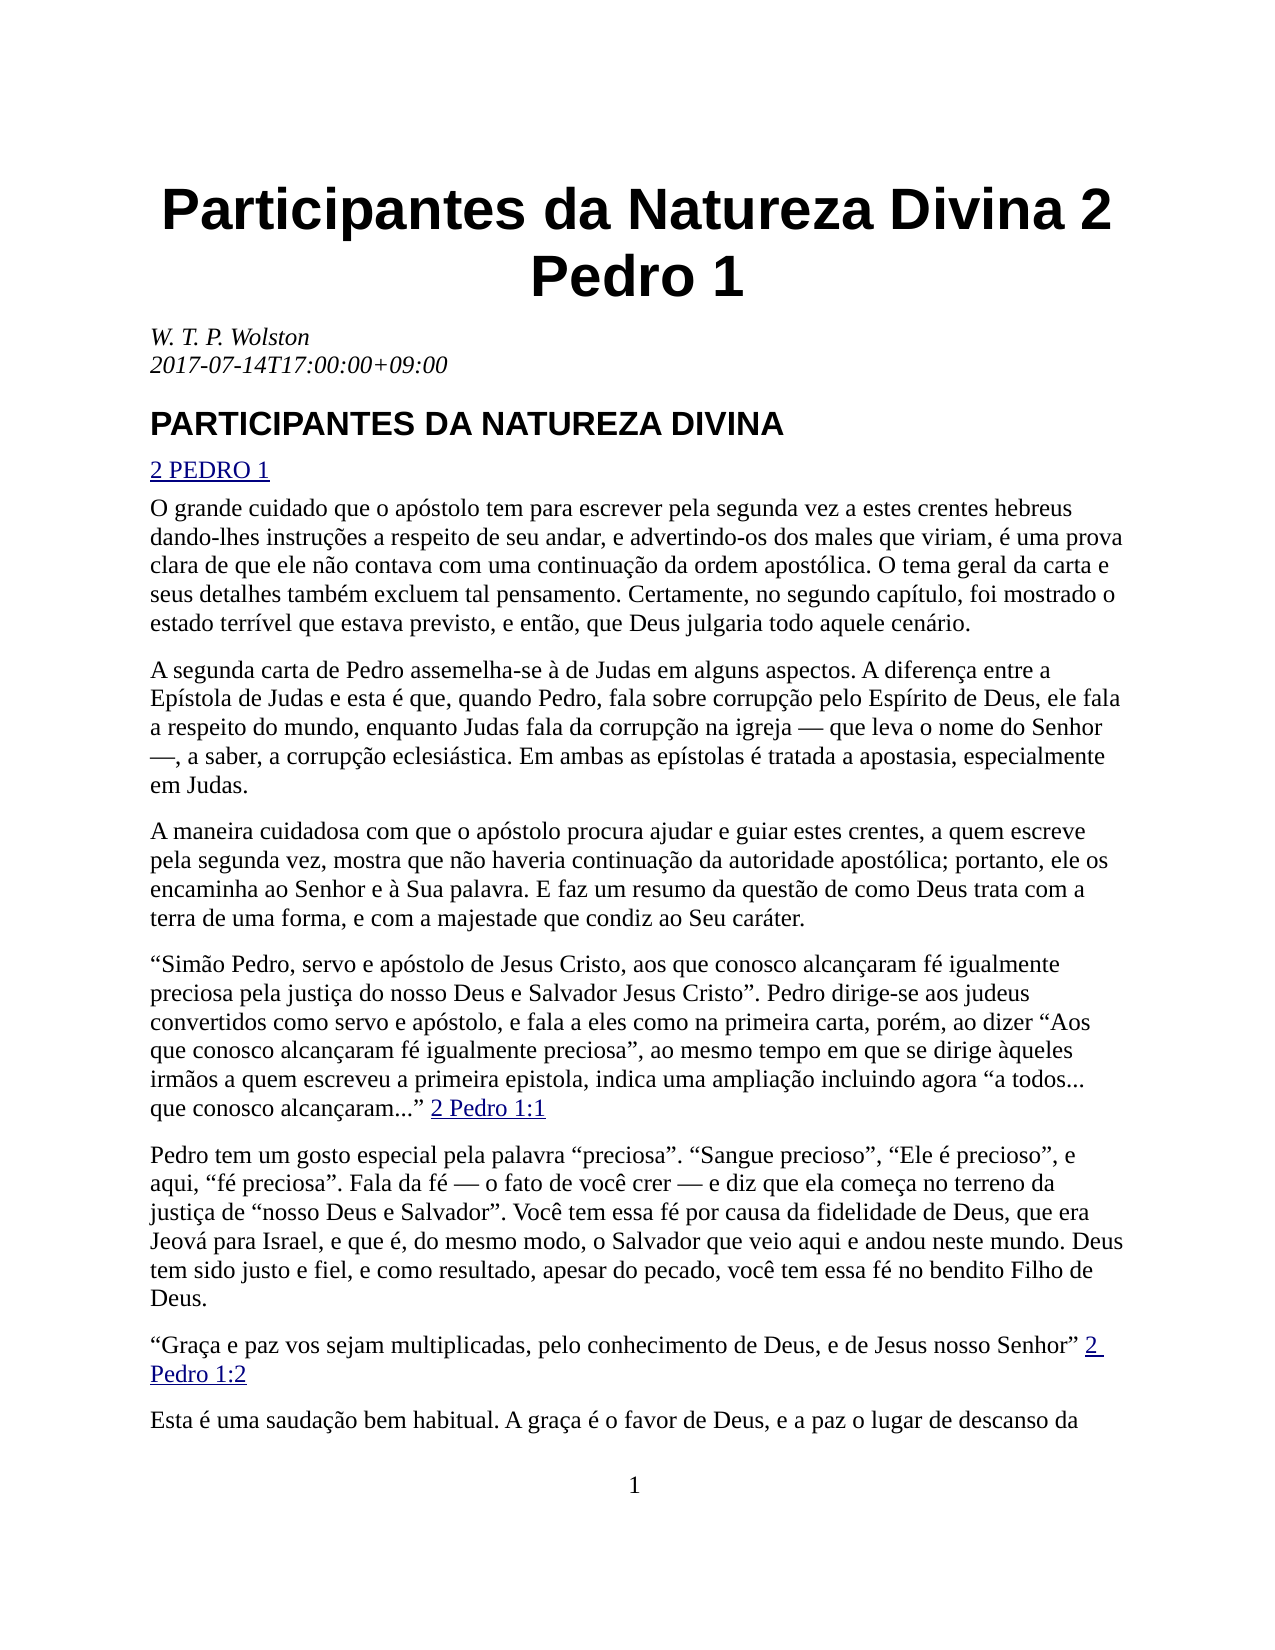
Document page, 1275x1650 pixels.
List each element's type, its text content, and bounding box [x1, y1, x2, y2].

text Pedro tem um gosto especial pela palavra “preciosa”. “Sangue precioso”, “Ele é precioso”, e aqui, “fé preciosa”. Fala da fé — o fato de você crer — e diz que ela começa no terreno da justiça de “nosso Deus e Salvador”. Você tem essa fé por causa da fidelidade de Deus, que era Jeová para Israel, e que é, do mesmo modo, o Salvador que veio aqui e andou neste mundo. Deus tem sido justo e fiel, e como resultado, apesar do pecado, você tem essa fé no bendito Filho de Deus. [150, 1140, 1125, 1312]
text O grande cuidado que o apóstolo tem para escrever pela segunda vez a estes crentes hebreus dando-lhes instruções a respeito de seu andar, e advertindo-os dos males que viriam, é uma prova clara de que ele não contava com uma continuação da ordem apostólica. O tema geral da carta e seus detalhes também excluem tal pensamento. Certamente, no segundo capítulo, foi mostrado o estado terrível que estava previsto, e então, que Deus julgaria todo aquele cenário. [150, 493, 1125, 637]
text 2 PEDRO 1 [150, 455, 1125, 484]
text A maneira cuidadosa com que o apóstolo procura ajudar e guiar estes crentes, a quem escreve pela segunda vez, mostra que não haveria continuação da autoridade apostólica; portanto, ele os encaminha ao Senhor e à Sua palavra. E faz um resumo da questão de como Deus trata com a terra de uma forma, e com a majestade que condiz ao Seu caráter. [150, 816, 1125, 931]
text A segunda carta de Pedro assemelha-se à de Judas em alguns aspectos. A diferença entre a Epístola de Judas e esta é que, quando Pedro, fala sobre corrupção pelo Espírito de Deus, ele fala a respeito do mundo, enquanto Judas fala da corrupção na igreja — que leva o nome do Senhor —, a saber, a corrupção eclesiástica. Em ambas as epístolas é tratada a apostasia, especialmente em Judas. [150, 655, 1125, 798]
text “Graça e paz vos sejam multiplicadas, pelo conhecimento de Deus, e de Jesus nosso Senhor” 2 Pedro 1:2 [150, 1330, 1125, 1388]
text Esta é uma saudação bem habitual. A graça é o favor de Deus, e a paz o lugar de descanso da [150, 1406, 1125, 1434]
subtitle PARTICIPANTES DA NATUREZA DIVINA [150, 404, 1125, 443]
text W. T. P. Wolston [150, 322, 1125, 350]
title Participantes da Natureza Divina 2 Pedro 1 [150, 175, 1125, 309]
text “Simão Pedro, servo e apóstolo de Jesus Cristo, aos que conosco alcançaram fé igualmente preciosa pela justiça do nosso Deus e Salvador Jesus Cristo”. Pedro dirige-se aos judeus convertidos como servo e apóstolo, e fala a eles como na primeira carta, porém, ao dizer “Aos que conosco alcançaram fé igualmente preciosa”, ao mesmo tempo em que se dirige àqueles irmãos a quem escreveu a primeira epistola, indica uma ampliação incluindo agora “a todos... que conosco alcançaram...” 2 Pedro 1:1 [150, 949, 1125, 1122]
text 2017-07-14T17:00:00+09:00 [150, 350, 1125, 379]
